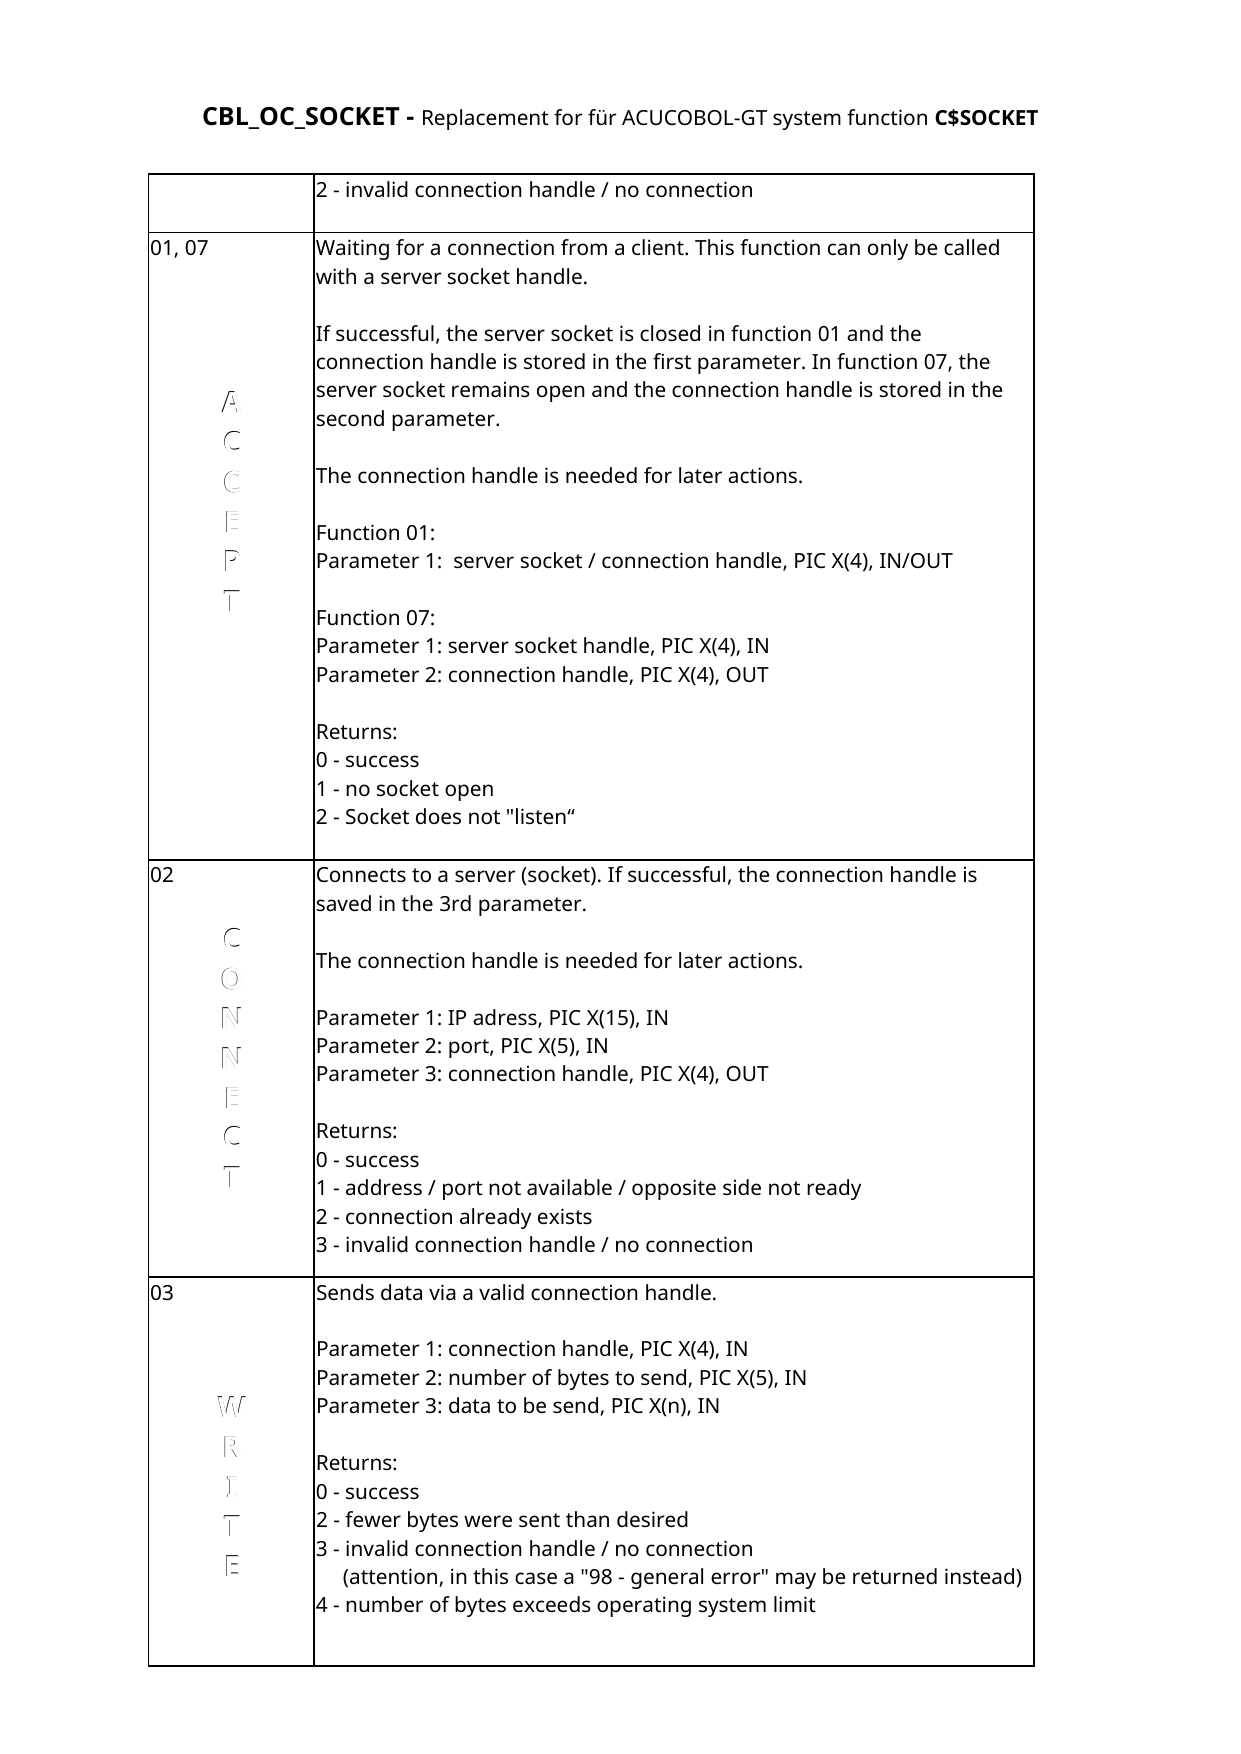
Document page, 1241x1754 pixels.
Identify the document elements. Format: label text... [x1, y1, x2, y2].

table_cell [149, 175, 313, 232]
table_cell 03 [149, 1278, 313, 1306]
table_cell Connects to a server (socket). If successful, the connection handle is saved in the 3rd parameter. The connection handle is needed for later actions. Parameter 1: IP adress, PIC X(15), IN Parameter 2: port, PIC X(5), IN Parameter 3: connection handle, PIC X(4), OUT Returns: 0 - success 1 - address / port not available / opposite side not ready 2 - connection already exists 3 - invalid connection handle / no connection [315, 861, 1033, 1276]
table_cell Waiting for a connection from a client. This function can only be called with a server socket handle. If successful, the server socket is closed in function 01 and the connection handle is stored in the first parameter. In function 07, the server socket remains open and the connection handle is stored in the second parameter. The connection handle is needed for later actions. Function 01: Parameter 1: server socket / connection handle, PIC X(4), IN/OUT Function 07: Parameter 1: server socket handle, PIC X(4), IN Parameter 2: connection handle, PIC X(4), OUT Returns: 0 - success 1 - no socket open 2 - Socket does not "listen“ [315, 233, 1033, 859]
table_cell 01, 07 [149, 233, 313, 262]
table_cell C O N N E C T [149, 918, 313, 1276]
table_cell A C C E P T [149, 262, 313, 859]
table_cell Sends data via a valid connection handle. Parameter 1: connection handle, PIC X(4), IN Parameter 2: number of bytes to send, PIC X(5), IN Parameter 3: data to be send, PIC X(n), IN Returns: 0 - success 2 - fewer bytes were sent than desired 3 - invalid connection handle / no connection (attention, in this case a "98 - general error" may be returned instead) 4 - number of bytes exceeds operating system limit [315, 1278, 1033, 1665]
table_cell W R I T E [149, 1306, 313, 1665]
table_cell 02 [149, 861, 313, 917]
table_cell 2 - invalid connection handle / no connection [315, 175, 1033, 232]
